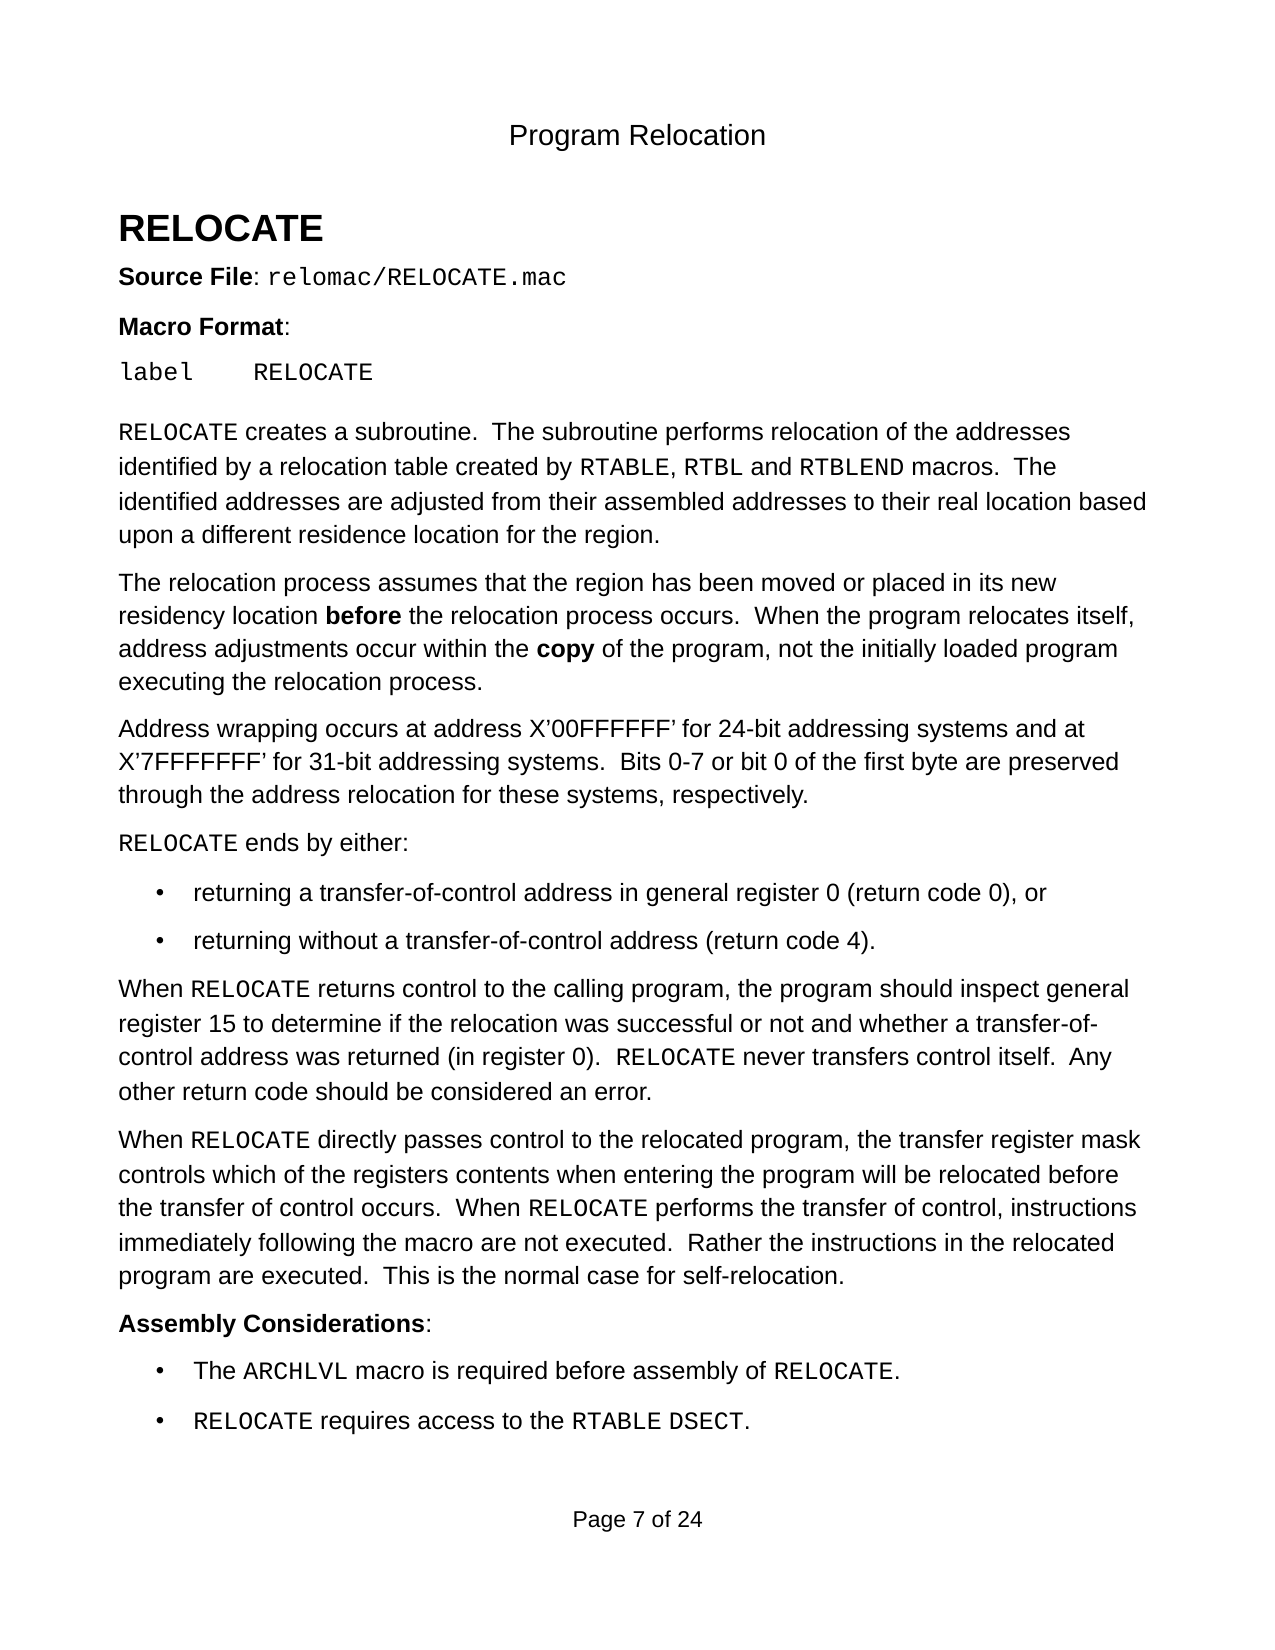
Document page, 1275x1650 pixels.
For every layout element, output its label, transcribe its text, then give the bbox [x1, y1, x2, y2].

text When RELOCATE directly passes control to the relocated program, the transfer register mask controls which of the registers contents when entering the program will be relocated before the transfer of control occurs. When RELOCATE performs the transfer of control, instructions immediately following the macro are not executed. Rather the instructions in the relocated program are executed. This is the normal case for self-relocation. [118, 1124, 1157, 1290]
list returning without a transfer-of-control address (return code 4). [156, 926, 1157, 955]
text Assembly Considerations: [118, 1309, 1157, 1337]
text RELOCATE ends by either: [118, 828, 1157, 859]
text label RELOCATE [118, 360, 1157, 388]
text Source File: relomac/RELOCATE.mac [118, 262, 1157, 293]
text The relocation process assumes that the region has been moved or placed in its new residency location before the relocation process occurs. When the program relocates itself, address adjustments occur within the copy of the program, not the initially loaded program executing the relocation process. [118, 568, 1157, 696]
text When RELOCATE returns control to the calling program, the program should inspect general register 15 to determine if the relocation was successful or not and whether a transfer-of-control address was returned (in register 0). RELOCATE never transfers control itself. Any other return code should be considered an error. [118, 973, 1157, 1106]
text Macro Format: [118, 312, 1157, 341]
text RELOCATE creates a subroutine. The subroutine performs relocation of the addresses identified by a relocation table created by RTABLE, RTBL and RTBLEND macros. The identified addresses are adjusted from their assembled addresses to their real location based upon a different residence location for the region. [118, 417, 1157, 549]
list The ARCHLVL macro is required before assembly of RELOCATE. [156, 1356, 1157, 1387]
list returning a transfer-of-control address in general register 0 (return code 0), or [156, 878, 1157, 907]
subtitle RELOCATE [118, 206, 1157, 250]
list RELOCATE requires access to the RTABLE DSECT. [156, 1406, 1157, 1437]
text Address wrapping occurs at address X’00FFFFFF’ for 24-bit addressing systems and at X’7FFFFFFF’ for 31-bit addressing systems. Bits 0-7 or bit 0 of the first byte are preserved through the address relocation for these systems, respectively. [118, 714, 1157, 809]
